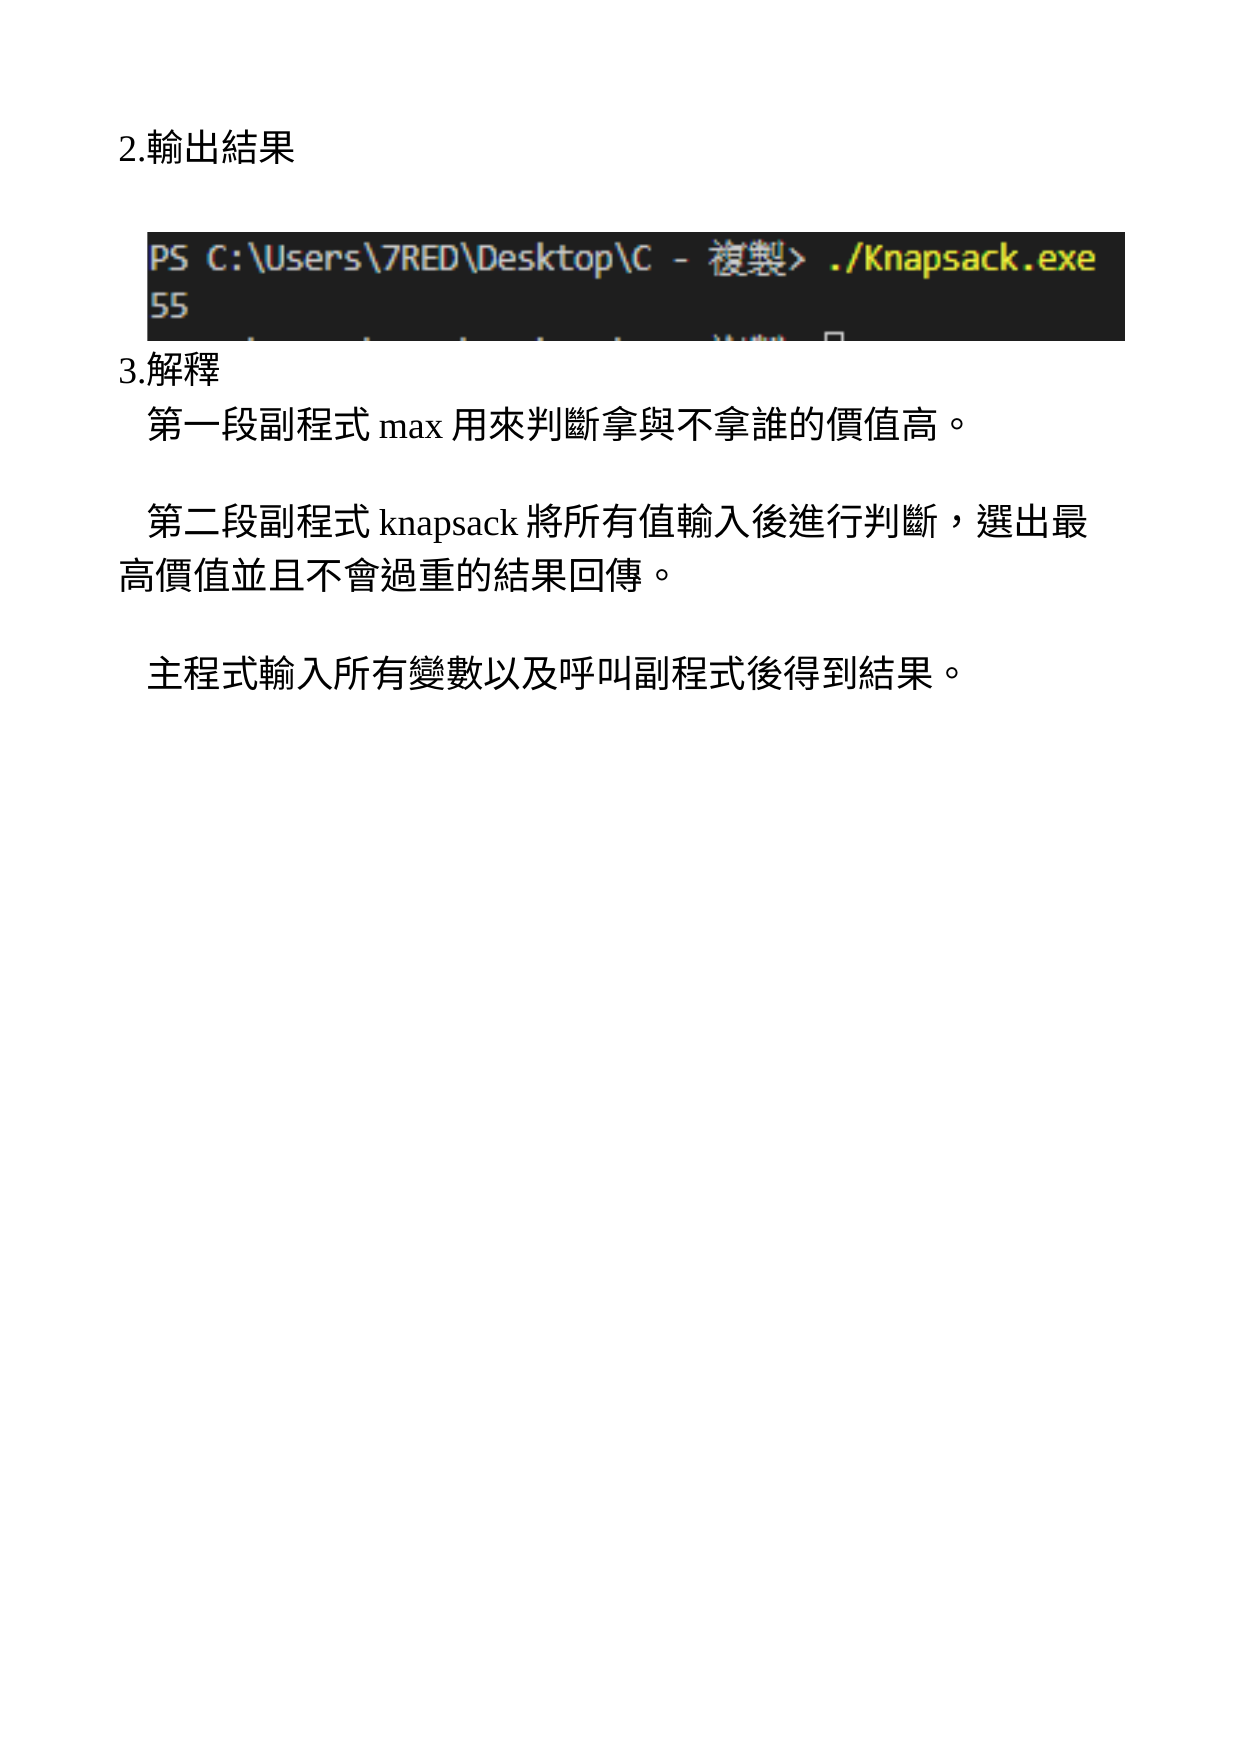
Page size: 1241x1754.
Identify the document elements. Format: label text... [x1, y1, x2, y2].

text 2.輸出結果 [118, 118, 1122, 172]
picture [147, 232, 1125, 341]
text 第二段副程式knapsack將所有值輸入後進行判斷，選出最高價值並且不會過重的結果回傳。 [118, 492, 1122, 600]
text 3.解釋 [118, 216, 1122, 394]
text 主程式輸入所有變數以及呼叫副程式後得到結果。 [118, 643, 1122, 698]
text 第一段副程式max用來判斷拿與不拿誰的價值高。 [118, 394, 1122, 449]
